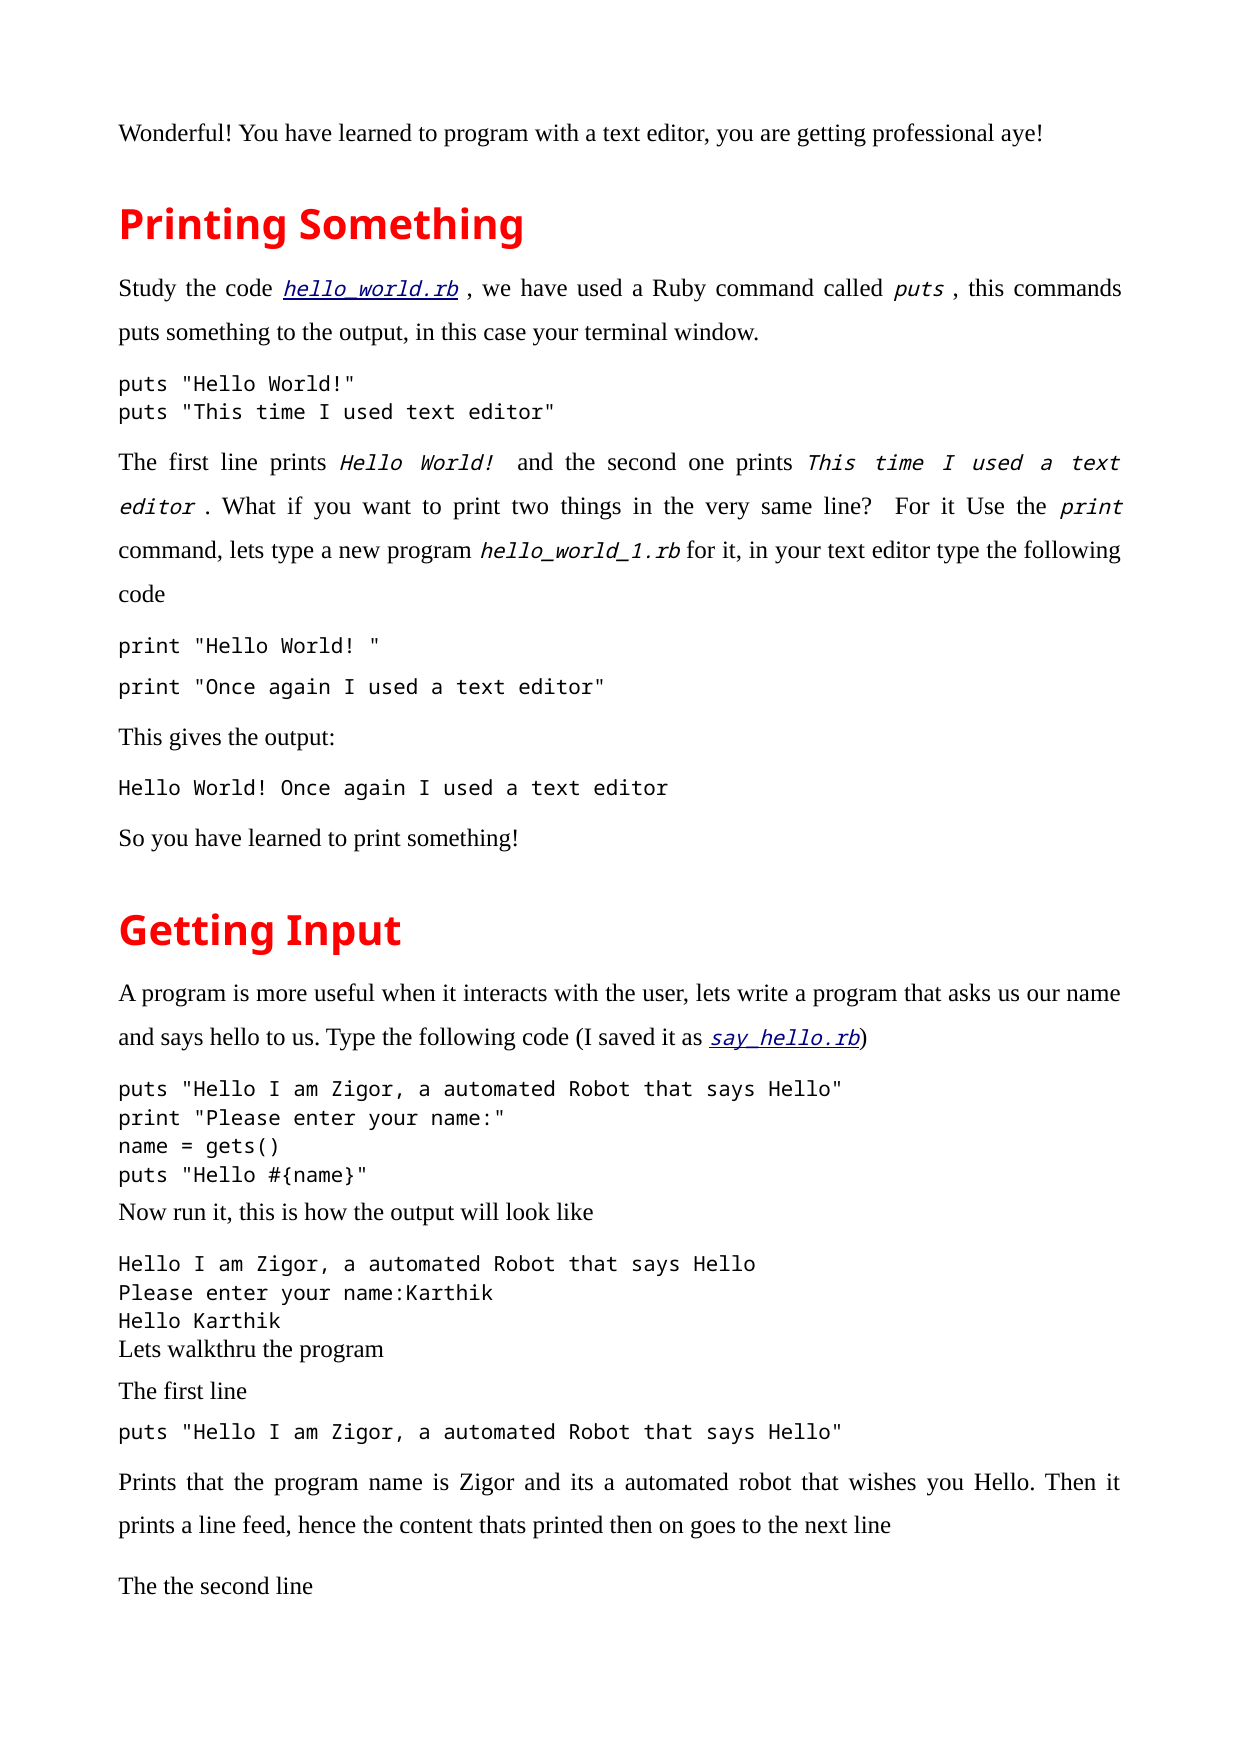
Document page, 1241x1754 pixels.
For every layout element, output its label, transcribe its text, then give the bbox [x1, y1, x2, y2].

subtitle Getting Input [118, 900, 1122, 957]
text puts "Hello I am Zigor, a automated Robot that says Hello" [118, 1417, 1122, 1445]
text Now run it, this is how the output will look like [118, 1197, 1122, 1226]
text The the second line [118, 1571, 1122, 1599]
text Study the code hello_world.rb , we have used a Ruby command called puts , this commands puts something to the output, in this case your terminal window. [118, 273, 1122, 346]
text Hello I am Zigor, a automated Robot that says Hello [118, 1249, 1122, 1278]
text puts "Hello #{name}" [118, 1160, 1122, 1188]
text Lets walkthru the program [118, 1334, 1122, 1363]
text The first line prints Hello World! and the second one prints This time I used a text editor . What if you want to print two things in the very same line? For it Use the print command, lets type a new program hello_world_1.rb for it, in your text editor type the following code [118, 447, 1122, 608]
text puts "This time I used text editor" [118, 397, 1122, 426]
text This gives the output: [118, 722, 1122, 750]
text Please enter your name:Karthik [118, 1278, 1122, 1306]
text print "Hello World! " [118, 631, 1122, 659]
text print "Please enter your name:" [118, 1103, 1122, 1131]
text puts "Hello World!" [118, 369, 1122, 397]
text Wonderful! You have learned to program with a text editor, you are getting professional aye! [118, 118, 1122, 147]
text Hello World! Once again I used a text editor [118, 773, 1122, 802]
text Prints that the program name is Zigor and its a automated robot that wishes you Hello. Then it prints a line feed, hence the content thats printed then on goes to the next line [118, 1467, 1122, 1539]
text print "Once again I used a text editor" [118, 672, 1122, 700]
subtitle Printing Something [118, 195, 1122, 252]
text Hello Karthik [118, 1306, 1122, 1334]
text So you have learned to print something! [118, 823, 1122, 852]
text puts "Hello I am Zigor, a automated Robot that says Hello" [118, 1074, 1122, 1103]
text name = gets() [118, 1131, 1122, 1160]
text A program is more useful when it interacts with the user, lets write a program that asks us our name and says hello to us. Type the following code (I saved it as say_hello.rb) [118, 978, 1122, 1051]
text The first line [118, 1376, 1122, 1404]
